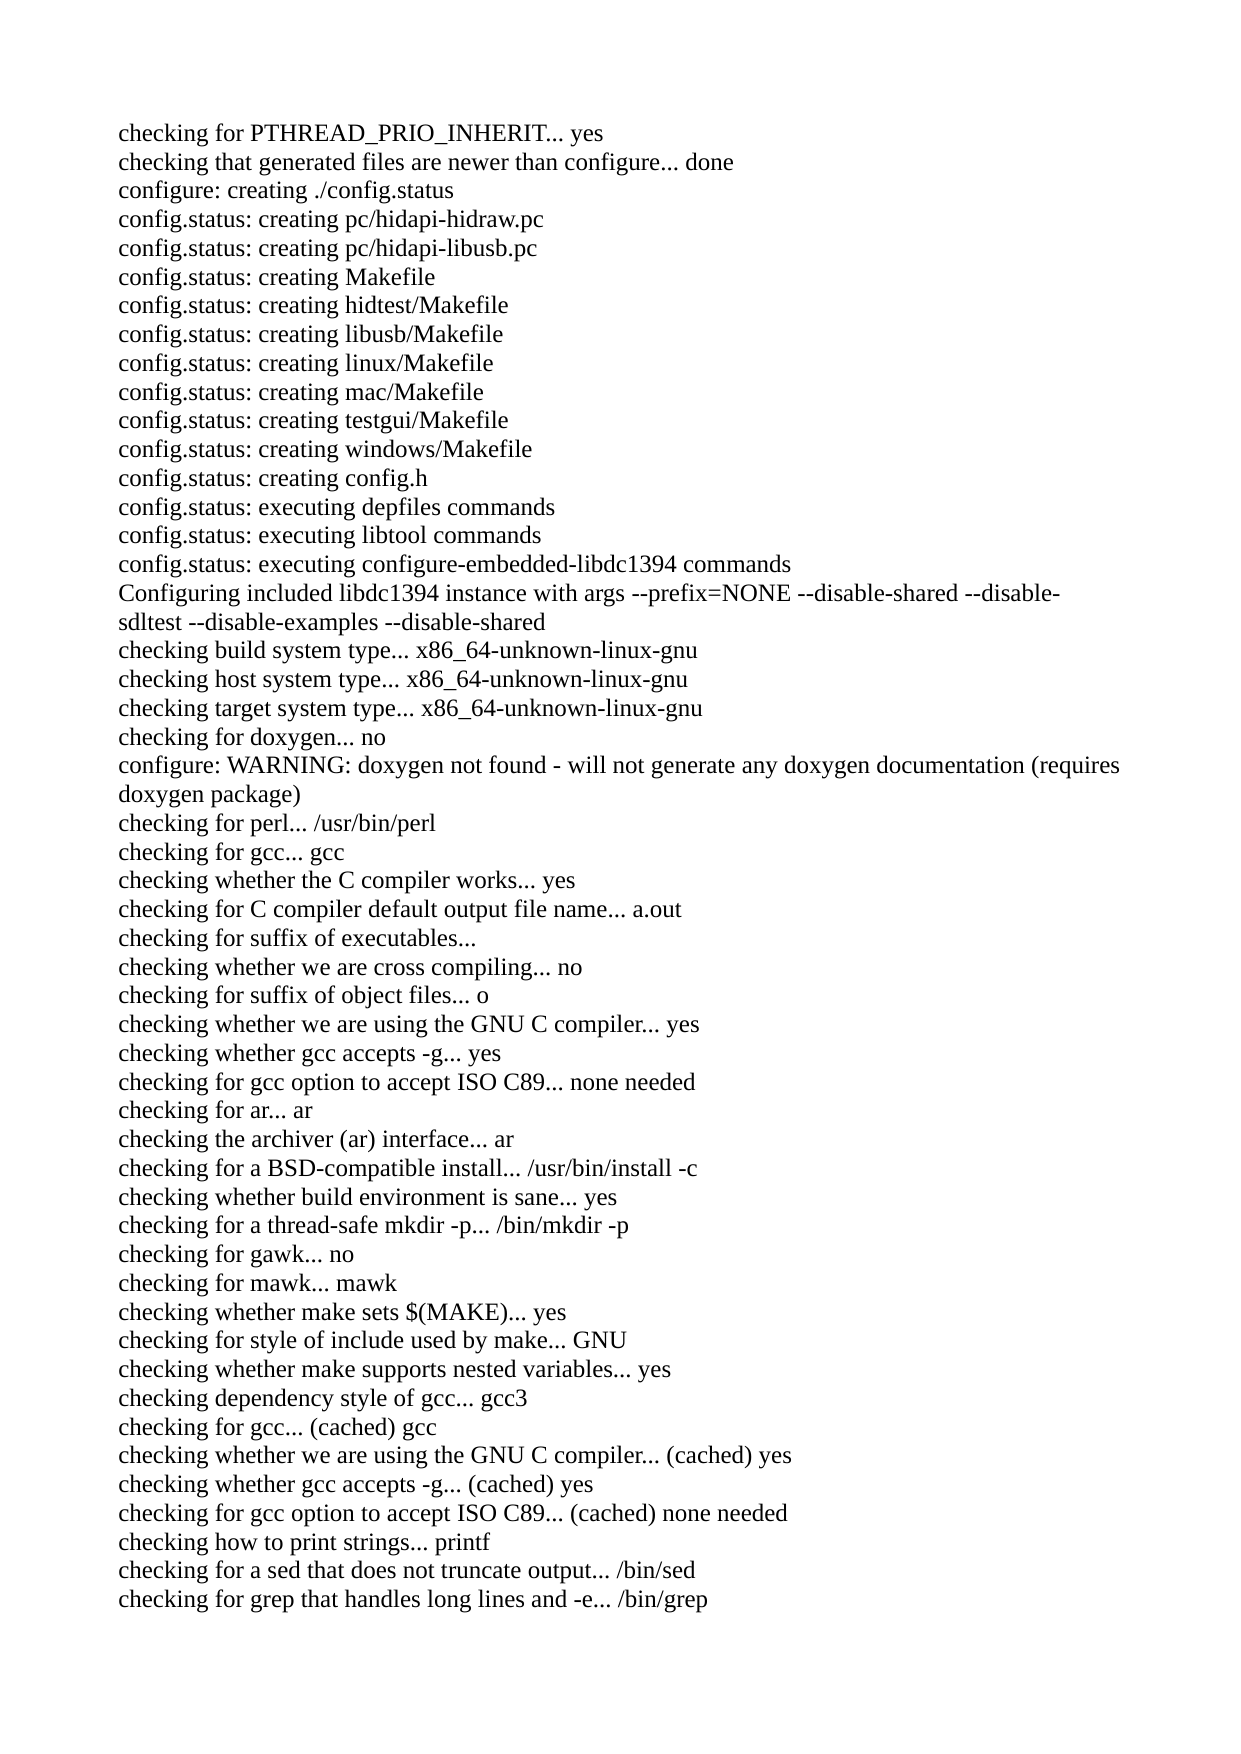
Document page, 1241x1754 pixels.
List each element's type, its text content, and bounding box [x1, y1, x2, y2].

text checking the archiver (ar) interface... ar [118, 1124, 1122, 1153]
text checking target system type... x86_64-unknown-linux-gnu [118, 693, 1122, 722]
text config.status: executing libtool commands [118, 521, 1122, 549]
text config.status: creating linux/Makefile [118, 348, 1122, 377]
text checking for gawk... no [118, 1239, 1122, 1268]
text checking for style of include used by make... GNU [118, 1326, 1122, 1354]
text configure: WARNING: doxygen not found - will not generate any doxygen documentation (requires doxygen package) [118, 751, 1122, 808]
text config.status: executing depfiles commands [118, 492, 1122, 521]
text checking whether make supports nested variables... yes [118, 1354, 1122, 1383]
text Configuring included libdc1394 instance with args --prefix=NONE --disable-shared --disable-sdltest --disable-examples --disable-shared [118, 578, 1122, 636]
text checking whether we are cross compiling... no [118, 952, 1122, 981]
text checking for gcc option to accept ISO C89... (cached) none needed [118, 1498, 1122, 1527]
text checking for gcc... (cached) gcc [118, 1412, 1122, 1441]
text checking whether gcc accepts -g... yes [118, 1038, 1122, 1067]
text checking for perl... /usr/bin/perl [118, 808, 1122, 837]
text checking build system type... x86_64-unknown-linux-gnu [118, 636, 1122, 664]
text checking for suffix of executables... [118, 923, 1122, 952]
text checking whether gcc accepts -g... (cached) yes [118, 1469, 1122, 1498]
text checking whether we are using the GNU C compiler... yes [118, 1009, 1122, 1038]
text configure: creating ./config.status [118, 176, 1122, 204]
text checking how to print strings... printf [118, 1527, 1122, 1556]
text config.status: creating config.h [118, 463, 1122, 492]
text config.status: creating windows/Makefile [118, 434, 1122, 463]
text checking for suffix of object files... o [118, 981, 1122, 1009]
text checking whether the C compiler works... yes [118, 866, 1122, 894]
text checking for doxygen... no [118, 722, 1122, 751]
text config.status: creating Makefile [118, 262, 1122, 291]
text checking for gcc option to accept ISO C89... none needed [118, 1067, 1122, 1096]
text checking that generated files are newer than configure... done [118, 147, 1122, 176]
text config.status: creating hidtest/Makefile [118, 291, 1122, 319]
text checking for ar... ar [118, 1096, 1122, 1124]
text checking host system type... x86_64-unknown-linux-gnu [118, 664, 1122, 693]
text config.status: creating pc/hidapi-hidraw.pc [118, 204, 1122, 233]
text config.status: executing configure-embedded-libdc1394 commands [118, 549, 1122, 578]
text checking whether we are using the GNU C compiler... (cached) yes [118, 1441, 1122, 1469]
text checking for a thread-safe mkdir -p... /bin/mkdir -p [118, 1211, 1122, 1239]
text config.status: creating mac/Makefile [118, 377, 1122, 406]
text checking for a sed that does not truncate output... /bin/sed [118, 1556, 1122, 1584]
text config.status: creating libusb/Makefile [118, 319, 1122, 348]
text checking whether make sets $(MAKE)... yes [118, 1297, 1122, 1326]
text config.status: creating pc/hidapi-libusb.pc [118, 233, 1122, 262]
text checking for a BSD-compatible install... /usr/bin/install -c [118, 1153, 1122, 1182]
text checking whether build environment is sane... yes [118, 1182, 1122, 1211]
text checking dependency style of gcc... gcc3 [118, 1383, 1122, 1412]
text checking for PTHREAD_PRIO_INHERIT... yes [118, 118, 1122, 147]
text checking for grep that handles long lines and -e... /bin/grep [118, 1584, 1122, 1613]
text checking for C compiler default output file name... a.out [118, 894, 1122, 923]
text checking for gcc... gcc [118, 837, 1122, 866]
text checking for mawk... mawk [118, 1268, 1122, 1297]
text config.status: creating testgui/Makefile [118, 406, 1122, 434]
